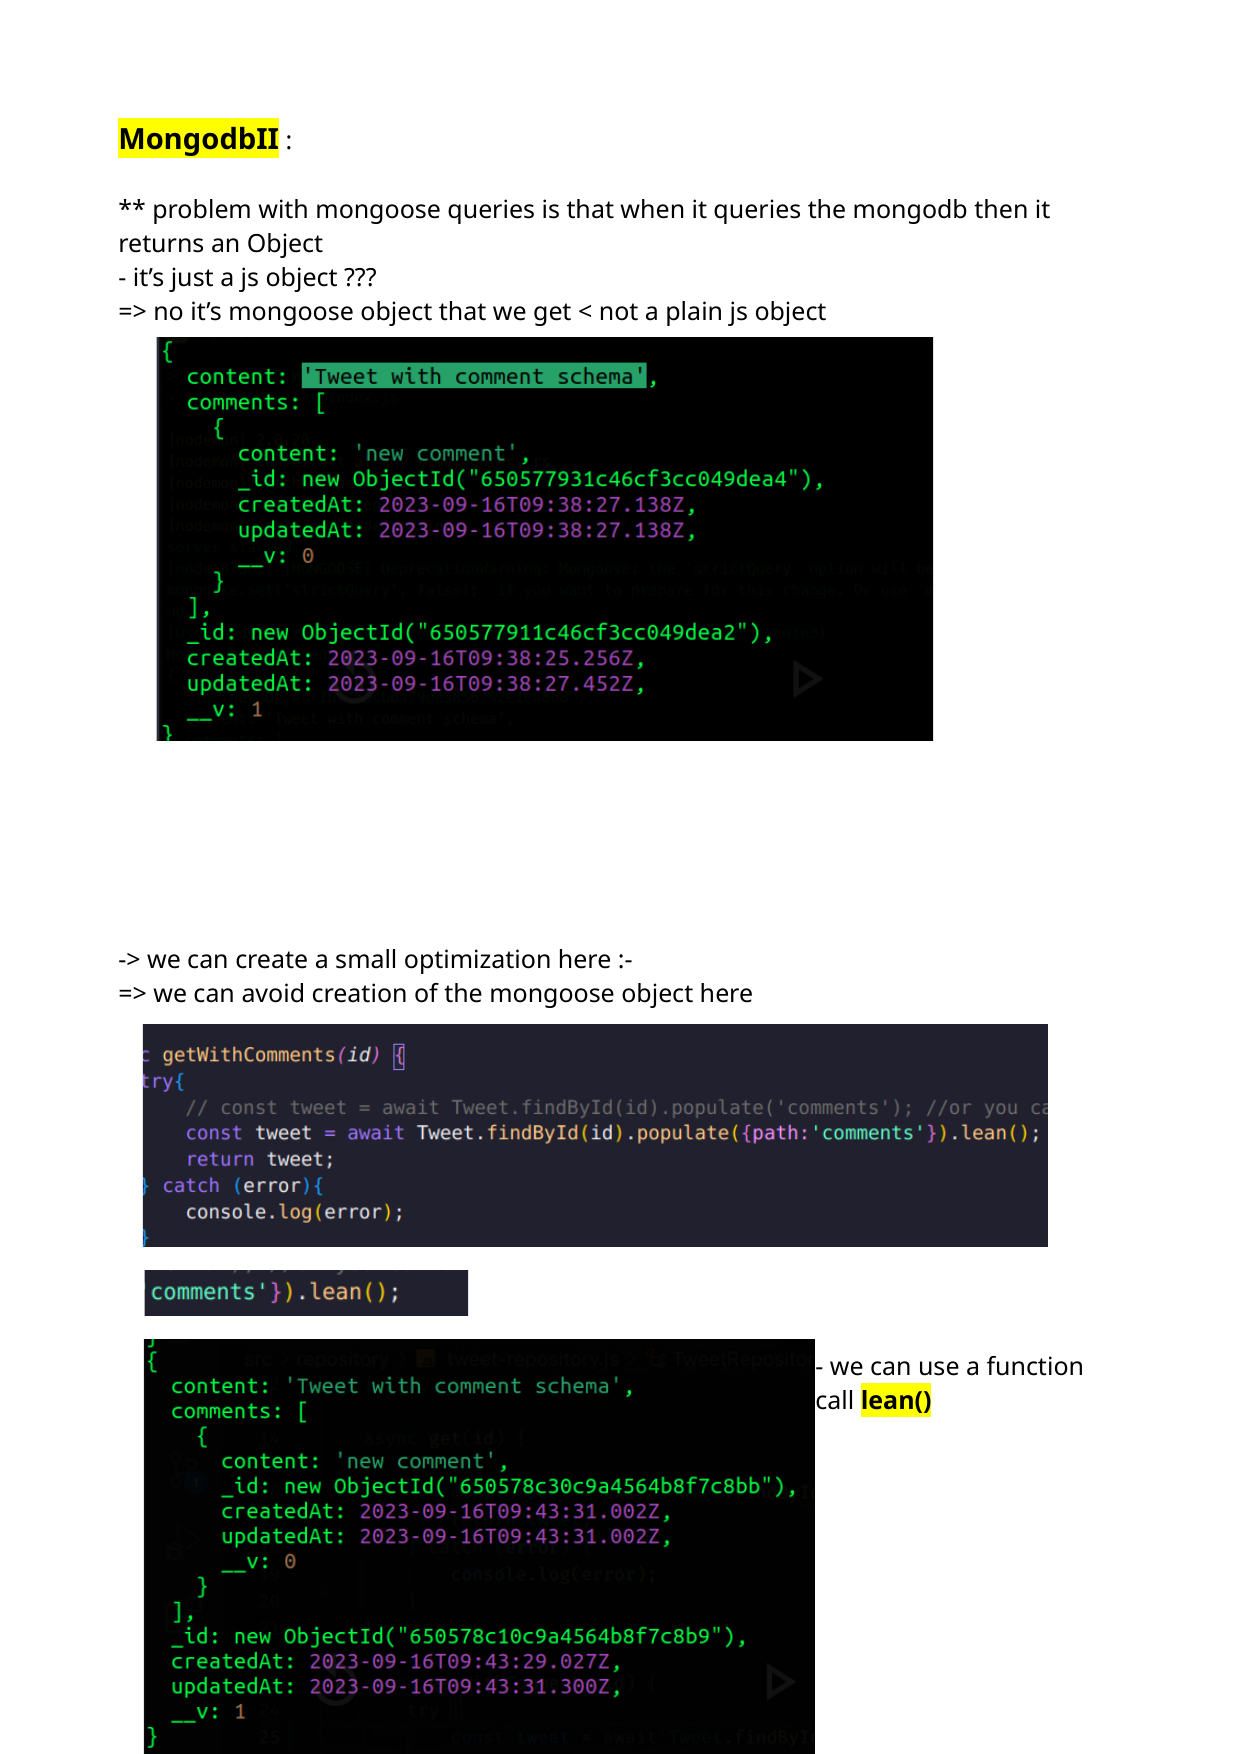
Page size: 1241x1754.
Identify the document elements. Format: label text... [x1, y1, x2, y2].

text MongodbII : [118, 118, 1122, 158]
picture [143, 1339, 815, 1754]
picture [142, 1024, 1048, 1247]
text - we can use a function call lean() [815, 1349, 1122, 1417]
text [118, 1349, 143, 1417]
picture [156, 337, 934, 741]
text -> we can create a small optimization here :- [118, 941, 1122, 975]
text - it’s just a js object ??? [118, 260, 1122, 294]
text => we can avoid creation of the mongoose object here [118, 975, 1122, 1009]
text ** problem with mongoose queries is that when it queries the mongodb then it returns an Object [118, 192, 1122, 260]
picture [144, 1270, 469, 1316]
text => no it’s mongoose object that we get < not a plain js object [118, 294, 1122, 328]
